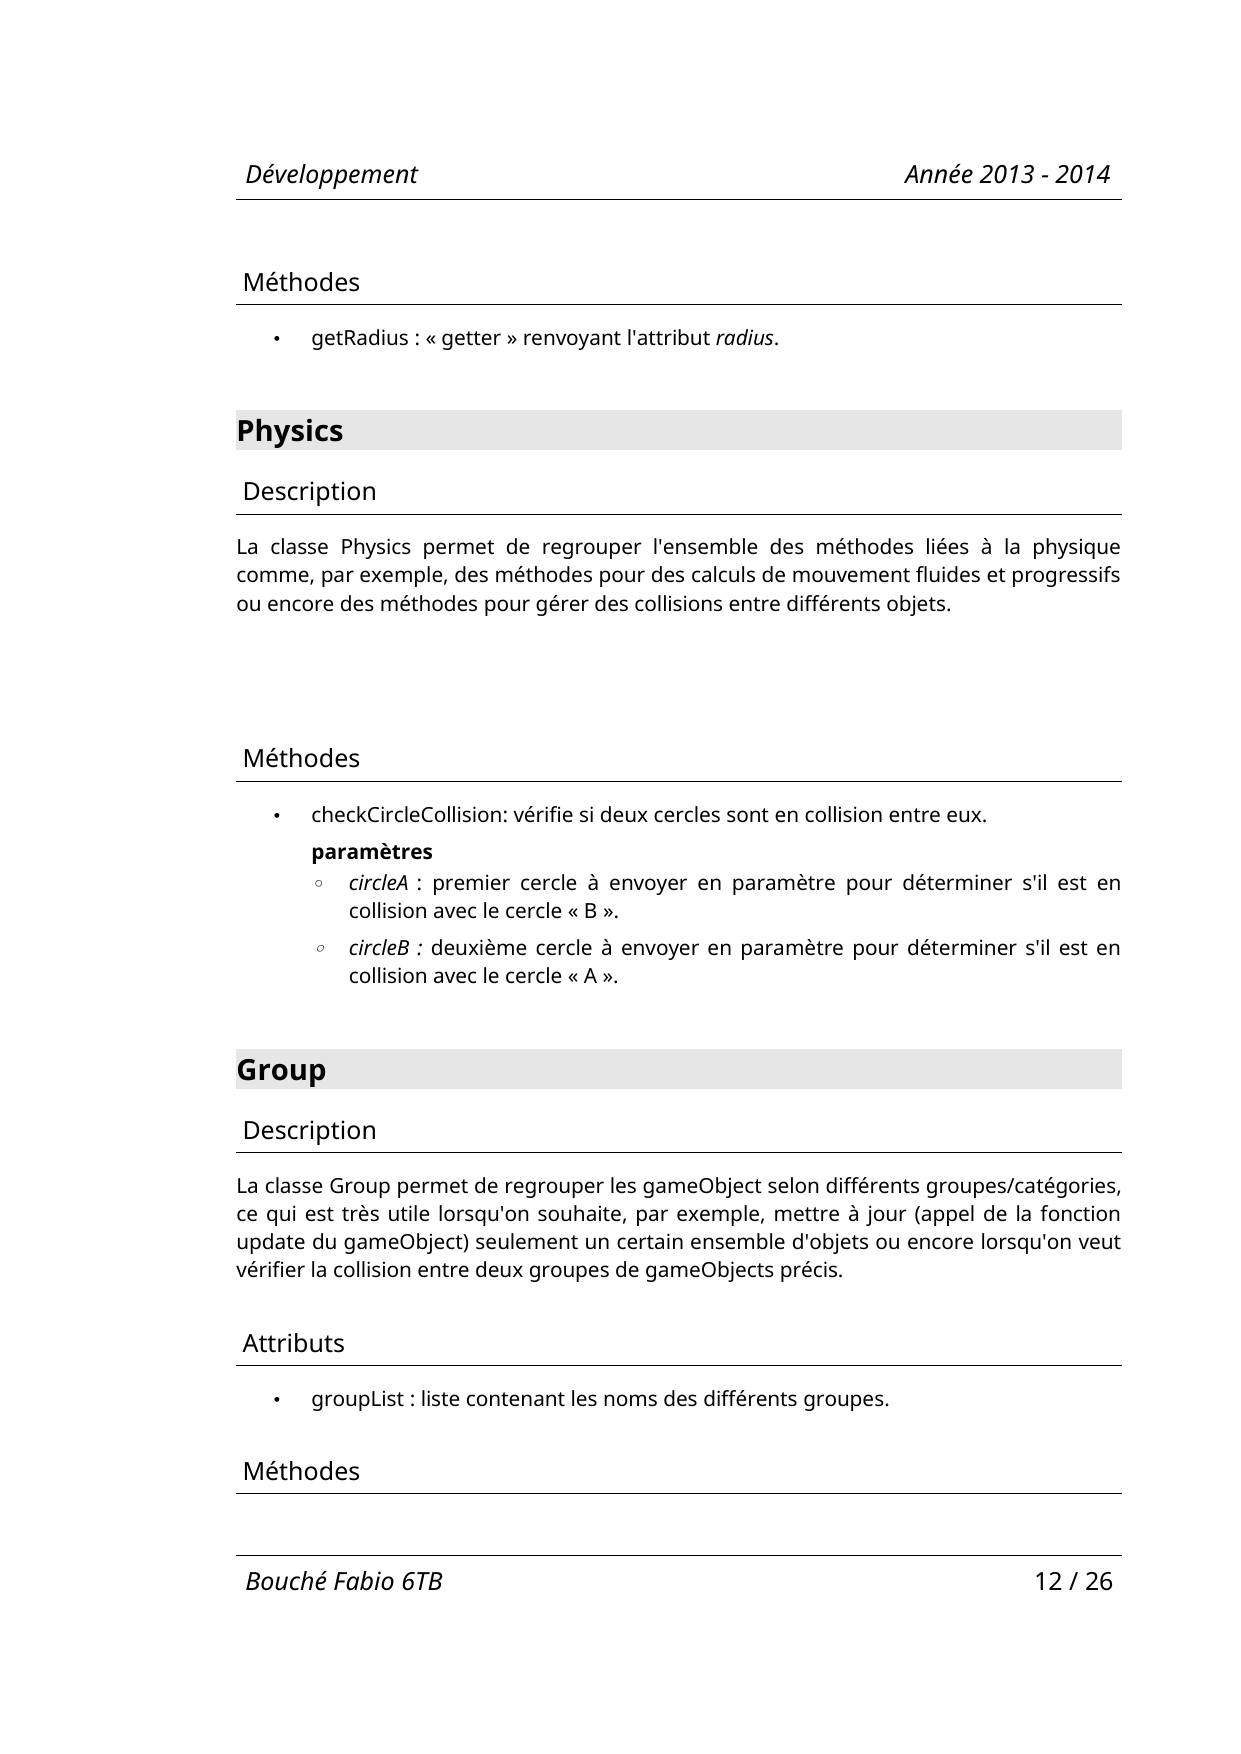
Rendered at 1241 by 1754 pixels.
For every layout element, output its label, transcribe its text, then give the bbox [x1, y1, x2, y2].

list paramètres [274, 837, 1122, 865]
subtitle Group [236, 1049, 1122, 1089]
list checkCircleCollision: vérifie si deux cercles sont en collision entre eux. [274, 800, 1122, 828]
text Méthodes [236, 735, 1122, 781]
text Méthodes [236, 1447, 1122, 1493]
list getRadius : « getter » renvoyant l'attribut radius. [274, 323, 1122, 351]
subtitle Physics [236, 410, 1122, 450]
list groupList : liste contenant les noms des différents groupes. [274, 1384, 1122, 1412]
list circleA : premier cercle à envoyer en paramètre pour déterminer s'il est en collision avec le cercle « B ». [311, 868, 1122, 924]
text La classe Group permet de regrouper les gameObject selon différents groupes/catégories, ce qui est très utile lorsqu'on souhaite, par exemple, mettre à jour (appel de la fonction update du gameObject) seulement un certain ensemble d'objets ou encore lorsqu'on veut vérifier la collision entre deux groupes de gameObjects précis. [236, 1171, 1122, 1284]
text Méthodes [236, 258, 1122, 304]
text Attributs [236, 1319, 1122, 1365]
list circleB : deuxième cercle à envoyer en paramètre pour déterminer s'il est en collision avec le cercle « A ». [311, 933, 1122, 990]
text La classe Physics permet de regrouper l'ensemble des méthodes liées à la physique comme, par exemple, des méthodes pour des calculs de mouvement fluides et progressifs ou encore des méthodes pour gérer des collisions entre différents objets. [236, 532, 1122, 617]
text Description [236, 468, 1122, 514]
text Description [236, 1106, 1122, 1152]
